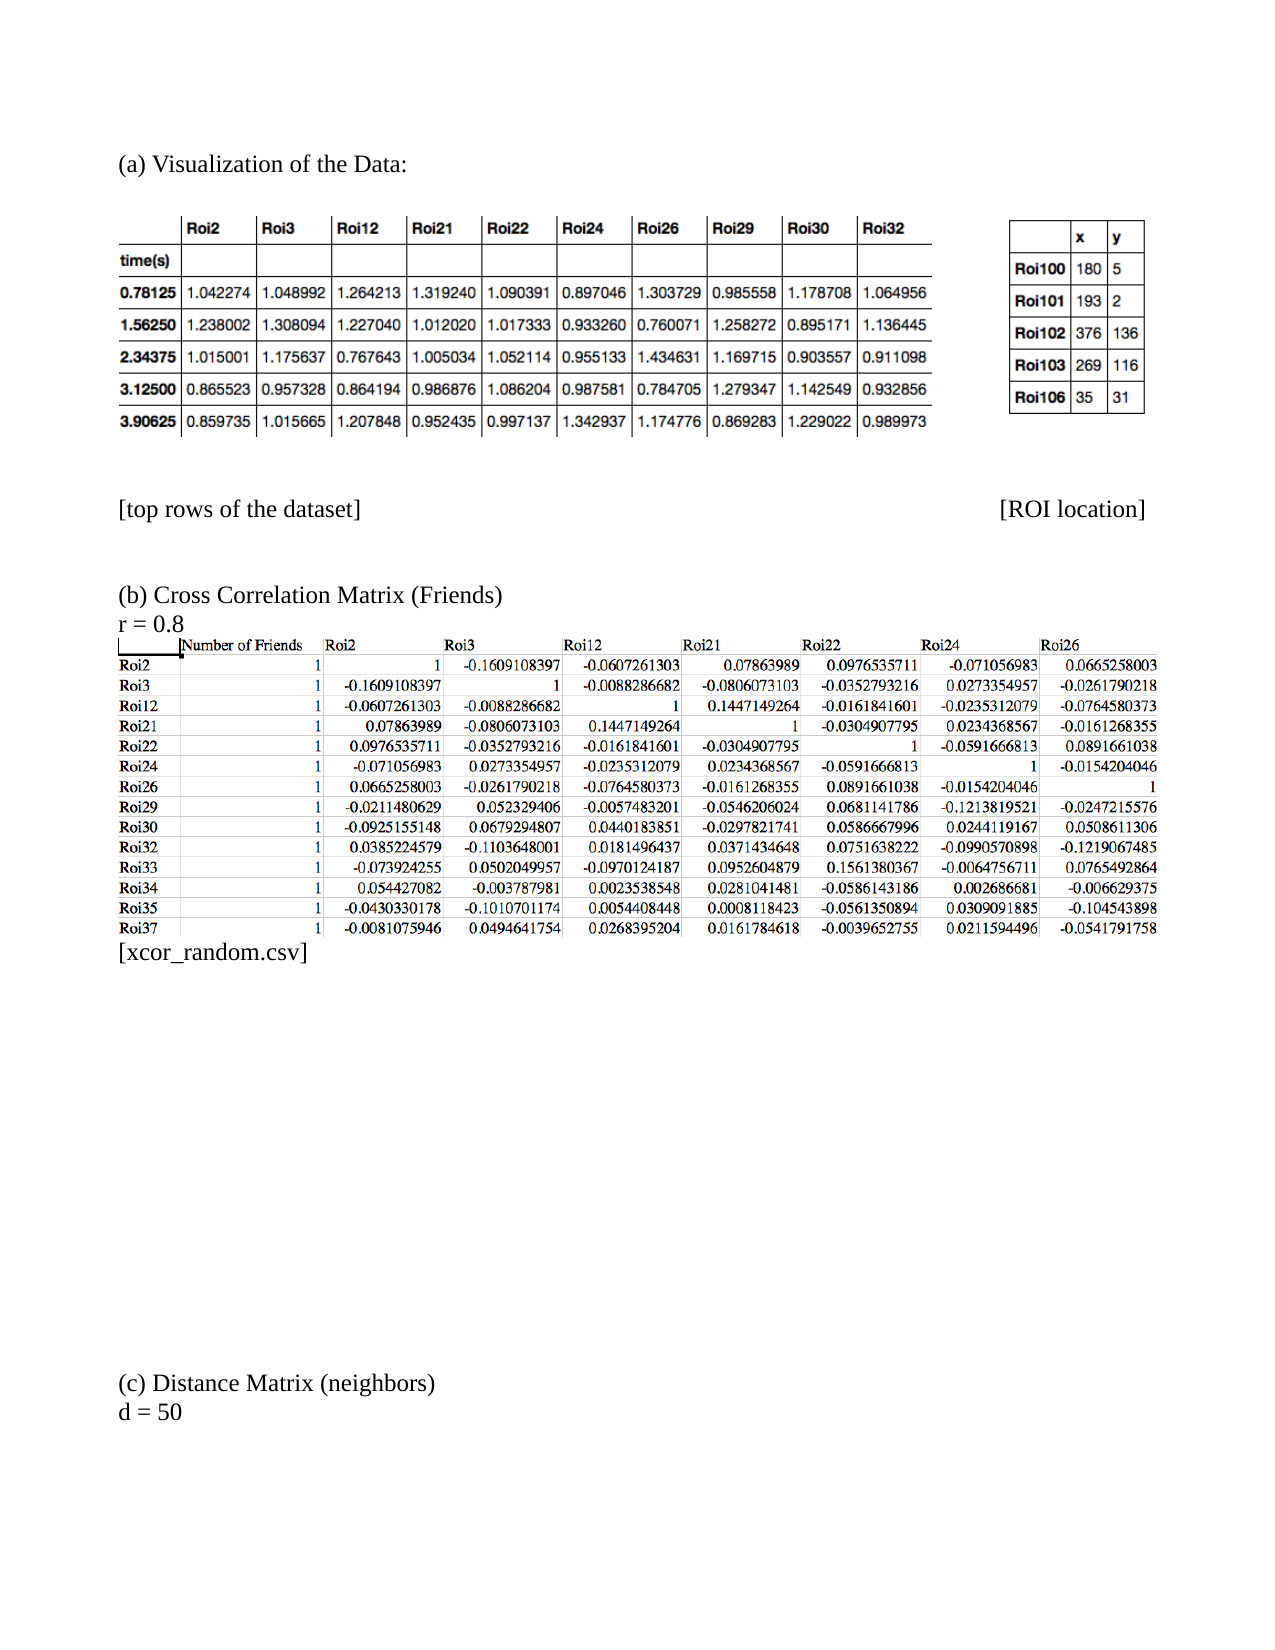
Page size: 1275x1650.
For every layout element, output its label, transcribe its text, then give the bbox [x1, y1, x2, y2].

text (b) Cross Correlation Matrix (Friends) [118, 581, 1157, 609]
text [xcor_random.csv] [118, 937, 1157, 966]
text (c) Distance Matrix (neighbors) [118, 1368, 1157, 1397]
text [top rows of the dataset] [ROI location] [118, 494, 1157, 523]
text d = 50 [118, 1397, 1157, 1426]
text r = 0.8 [118, 609, 1157, 638]
text (a) Visualization of the Data: [118, 149, 1157, 178]
